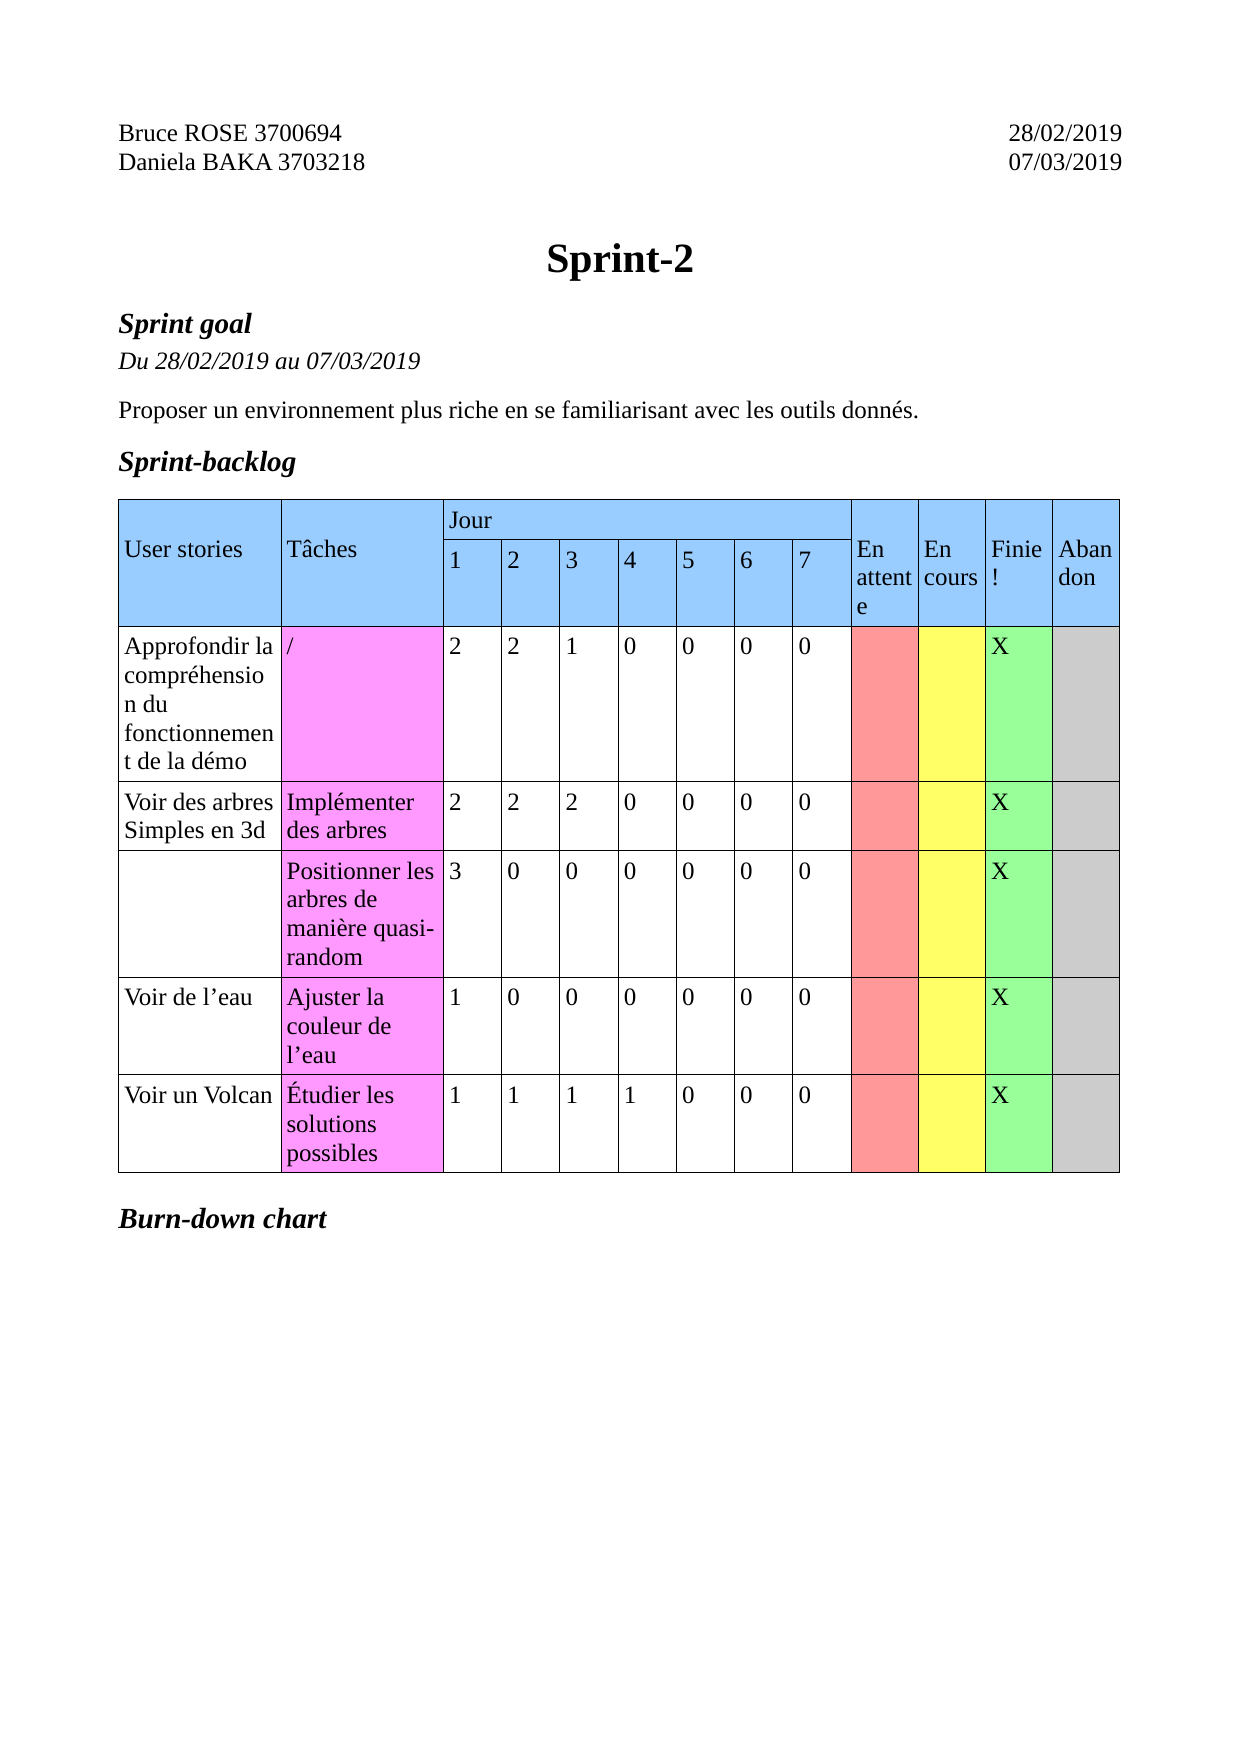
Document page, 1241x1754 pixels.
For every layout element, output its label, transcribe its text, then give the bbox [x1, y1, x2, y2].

table_cell Voir des arbres Simples en 3d [119, 782, 281, 850]
table_cell 1 [502, 1075, 559, 1172]
table_cell 3 [560, 540, 618, 626]
table_cell [1053, 851, 1119, 977]
text Sprint-backlog [118, 444, 1122, 478]
table_cell Voir de l’eau [119, 978, 281, 1074]
table_cell 0 [619, 851, 676, 977]
table_cell Voir un Volcan [119, 1075, 281, 1172]
table_cell 0 [619, 978, 676, 1074]
table_header Tâches [282, 500, 443, 626]
table_cell 0 [793, 851, 851, 977]
table_cell 0 [677, 627, 734, 781]
table_cell 1 [444, 540, 501, 626]
table_cell 0 [677, 782, 734, 850]
table_cell 1 [560, 1075, 618, 1172]
table_cell [919, 978, 985, 1074]
table_cell [919, 851, 985, 977]
table_cell 7 [793, 540, 851, 626]
table_cell 2 [444, 627, 501, 781]
table_cell [1053, 782, 1119, 850]
table_cell 0 [735, 782, 792, 850]
text Du 28/02/2019 au 07/03/2019 [118, 346, 1122, 375]
table_cell Ajuster la couleur de l’eau [282, 978, 443, 1074]
table_header Jour [444, 500, 851, 539]
table_cell 0 [677, 978, 734, 1074]
table_cell X [986, 978, 1052, 1074]
table_cell 0 [735, 978, 792, 1074]
table_cell 2 [560, 782, 618, 850]
table_header Abandon [1053, 500, 1119, 626]
table_cell [852, 1075, 918, 1172]
table_cell [1053, 978, 1119, 1074]
table_cell 3 [444, 851, 501, 977]
table_cell 0 [619, 782, 676, 850]
table_cell X [986, 851, 1052, 977]
table_cell 2 [502, 627, 559, 781]
table_cell 0 [793, 978, 851, 1074]
table_cell X [986, 627, 1052, 781]
table_header En cours [919, 500, 985, 626]
table_cell [919, 1075, 985, 1172]
table_cell 1 [444, 1075, 501, 1172]
table_cell 5 [677, 540, 734, 626]
table_cell 0 [677, 1075, 734, 1172]
text Proposer un environnement plus riche en se familiarisant avec les outils donnés. [118, 395, 1122, 424]
text Burn-down chart [118, 1201, 1122, 1234]
table_cell [852, 627, 918, 781]
table_cell 0 [793, 1075, 851, 1172]
table_cell [852, 978, 918, 1074]
table_cell 0 [560, 978, 618, 1074]
table_cell 0 [619, 627, 676, 781]
table_cell X [986, 1075, 1052, 1172]
table_cell Implémenter des arbres [282, 782, 443, 850]
table_cell 0 [793, 627, 851, 781]
table_cell Étudier les solutions possibles [282, 1075, 443, 1172]
table_cell 0 [735, 851, 792, 977]
table_cell 2 [444, 782, 501, 850]
table_cell 0 [735, 627, 792, 781]
table_cell 0 [560, 851, 618, 977]
table_cell 1 [444, 978, 501, 1074]
table_cell 0 [502, 851, 559, 977]
table_cell 1 [619, 1075, 676, 1172]
table_cell 1 [560, 627, 618, 781]
table_cell [919, 627, 985, 781]
table_cell 2 [502, 540, 559, 626]
table_cell 0 [677, 851, 734, 977]
text Sprint goal [118, 306, 1122, 339]
table_cell [119, 851, 281, 977]
table_header En attente [852, 500, 918, 626]
table_cell [1053, 627, 1119, 781]
table_cell [1053, 1075, 1119, 1172]
text Sprint-2 [118, 234, 1122, 282]
table_cell / [282, 627, 443, 781]
table_header Finie ! [986, 500, 1052, 626]
table_cell 4 [619, 540, 676, 626]
table_cell [852, 851, 918, 977]
table_cell Approfondir la compréhension du fonctionnement de la démo [119, 627, 281, 781]
table_cell [919, 782, 985, 850]
table_header User stories [119, 500, 281, 626]
table_cell 0 [735, 1075, 792, 1172]
table_cell [852, 782, 918, 850]
table_cell Positionner les arbres de manière quasi-random [282, 851, 443, 977]
table_cell 6 [735, 540, 792, 626]
table_cell 2 [502, 782, 559, 850]
table_cell 0 [502, 978, 559, 1074]
table_cell 0 [793, 782, 851, 850]
table_cell X [986, 782, 1052, 850]
